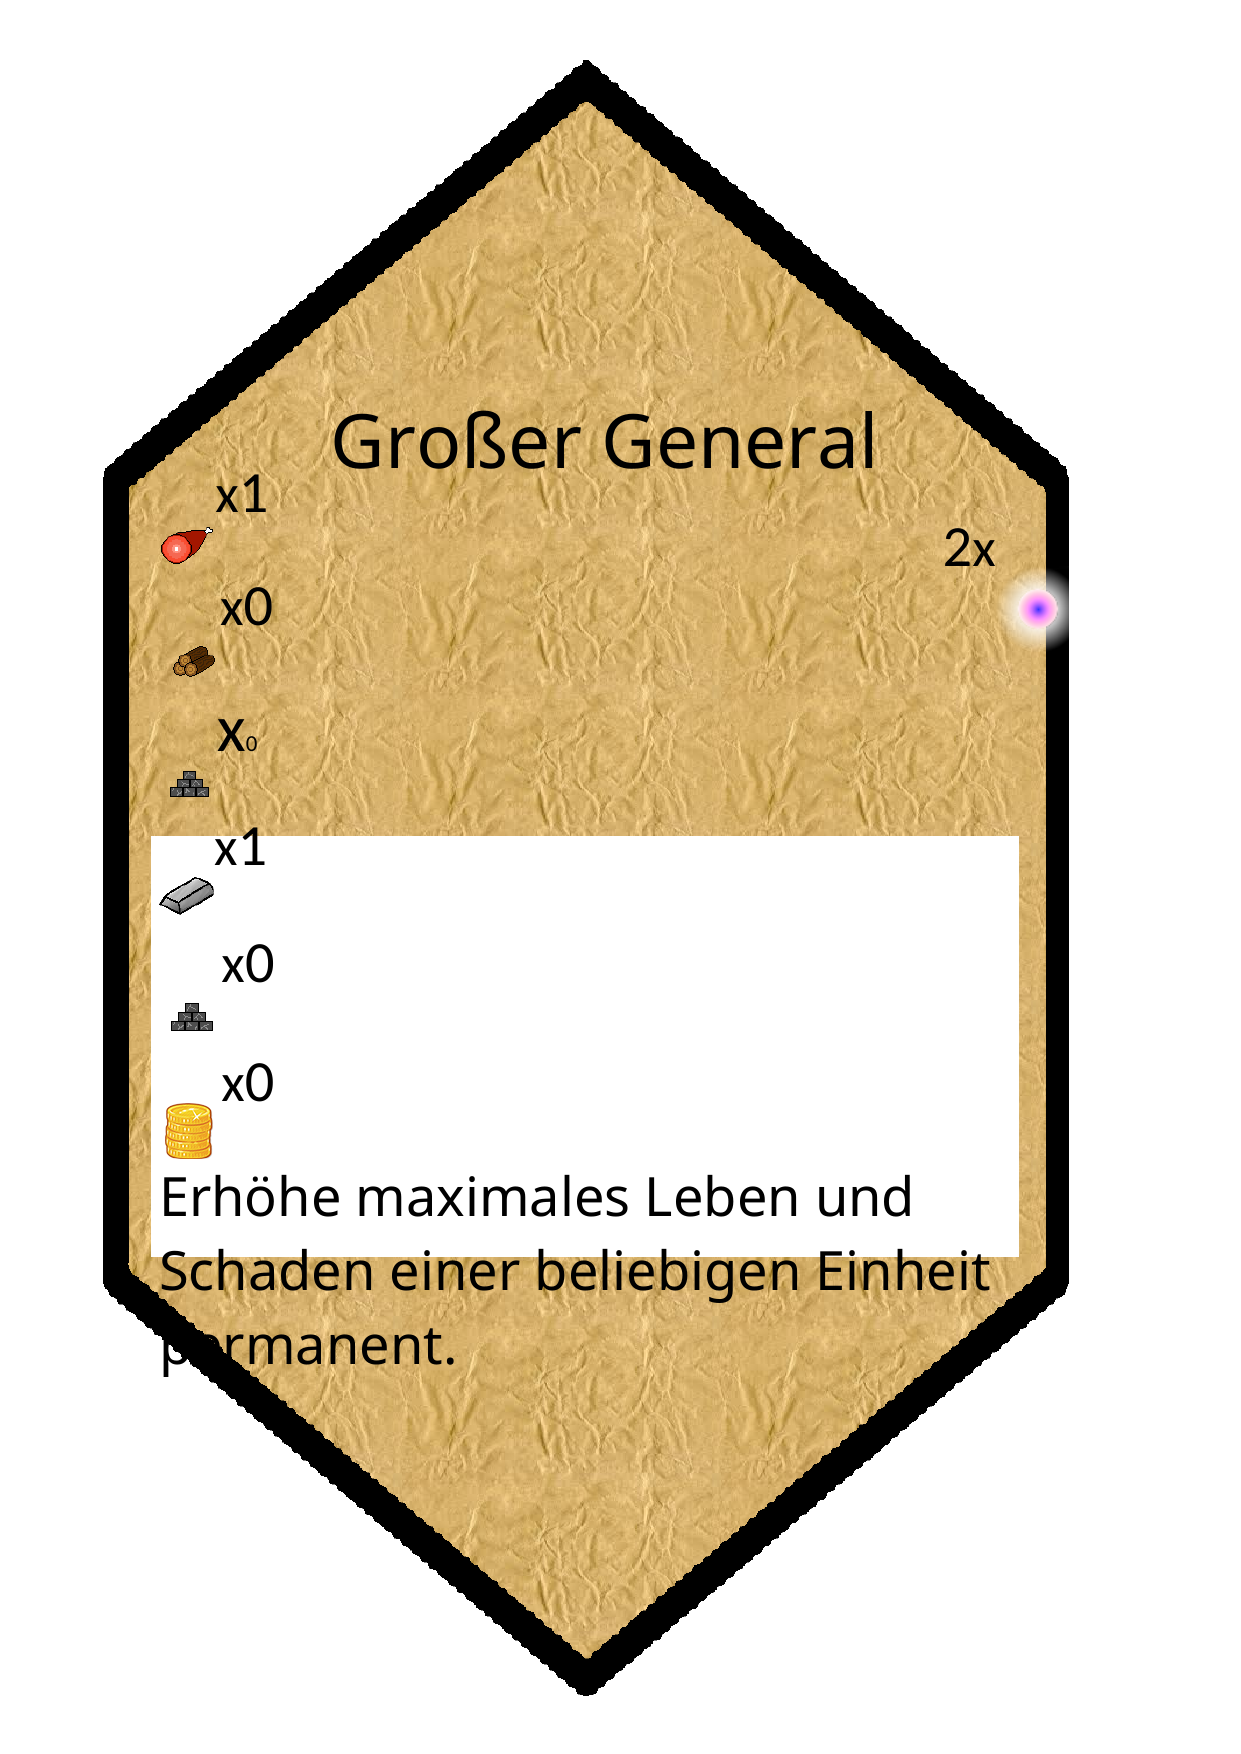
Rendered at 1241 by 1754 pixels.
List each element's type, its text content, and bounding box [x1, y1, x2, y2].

table_header x1x0 x0 [148, 286, 295, 432]
table_header Großer General [295, 286, 317, 307]
table_cell Erhöhe maximales Leben und Schaden einer beliebigen Einheit permanent. [148, 1328, 469, 1601]
table_cell Erhöhe maximales Leben und Schaden einer beliebigen Einheit permanent. [704, 1159, 1092, 1601]
table_header Großer General [856, 286, 915, 340]
table_header 2x [915, 286, 1092, 1159]
